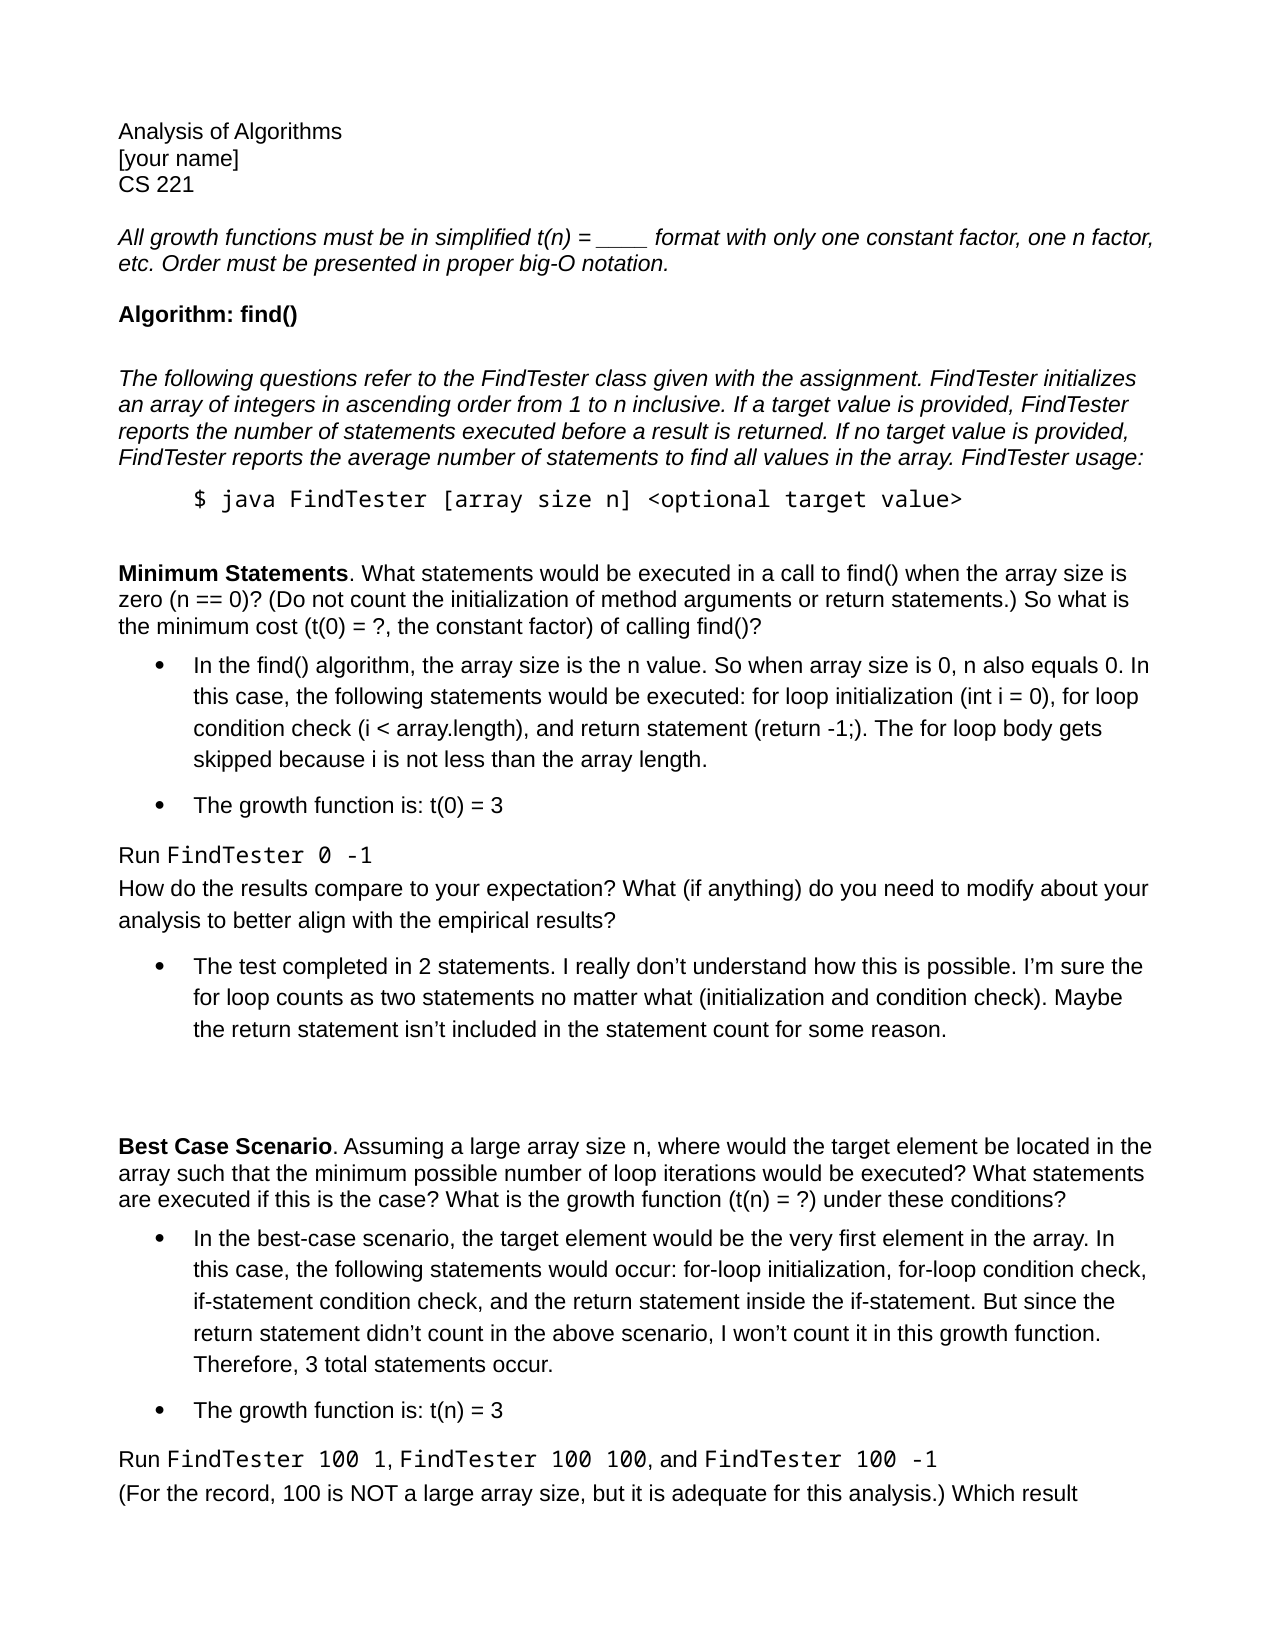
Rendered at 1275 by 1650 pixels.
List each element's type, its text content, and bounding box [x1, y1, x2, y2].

list The growth function is: t(0) = 3 [156, 792, 1157, 819]
subtitle The following questions refer to the FindTester class given with the assignment. FindTester initializes an array of integers in ascending order from 1 to n inclusive. If a target value is provided, FindTester reports the number of statements executed before a result is returned. If no target value is provided, FindTester reports the average number of statements to find all values in the array. FindTester usage: [118, 365, 1157, 471]
list In the best-case scenario, the target element would be the very first element in the array. In this case, the following statements would occur: for-loop initialization, for-loop condition check, if-statement condition check, and the return statement inside the if-statement. But since the return statement didn’t count in the above scenario, I won’t count it in this growth function. Therefore, 3 total statements occur. [156, 1225, 1157, 1377]
list The growth function is: t(n) = 3 [156, 1397, 1157, 1423]
text All growth functions must be in simplified t(n) = ____ format with only one constant factor, one n factor, etc. Order must be presented in proper big-O notation. [118, 223, 1157, 276]
text Run FindTester 0 -1 How do the results compare to your expectation? What (if anything) do you need to modify about your analysis to better align with the empirical results? [118, 839, 1157, 933]
subtitle Algorithm: find() [118, 301, 1157, 328]
text Run FindTester 100 1, FindTester 100 100, and FindTester 100 -1 (For the record, 100 is NOT a large array size, but it is adequate for this analysis.) Which result [118, 1443, 1157, 1506]
subtitle Minimum Statements. What statements would be executed in a call to find() when the array size is zero (n == 0)? (Do not count the initialization of method arguments or return statements.) So what is the minimum cost (t(0) = ?, the constant factor) of calling find()? [118, 560, 1157, 639]
text CS 221 [118, 171, 1157, 197]
subtitle Best Case Scenario. Assuming a large array size n, where would the target element be located in the array such that the minimum possible number of loop iterations would be executed? What statements are executed if this is the case? What is the growth function (t(n) = ?) under these conditions? [118, 1133, 1157, 1212]
text $ java FindTester [array size n] <optional target value> [118, 483, 1157, 514]
list The test completed in 2 statements. I really don’t understand how this is possible. I’m sure the for loop counts as two statements no matter what (initialization and condition check). Maybe the return statement isn’t included in the statement count for some reason. [156, 953, 1157, 1042]
text [your name] [118, 144, 1157, 171]
list In the find() algorithm, the array size is the n value. So when array size is 0, n also equals 0. In this case, the following statements would be executed: for loop initialization (int i = 0), for loop condition check (i < array.length), and return statement (return -1;). The for loop body gets skipped because i is not less than the array length. [156, 652, 1157, 773]
text Analysis of Algorithms [118, 118, 1157, 144]
